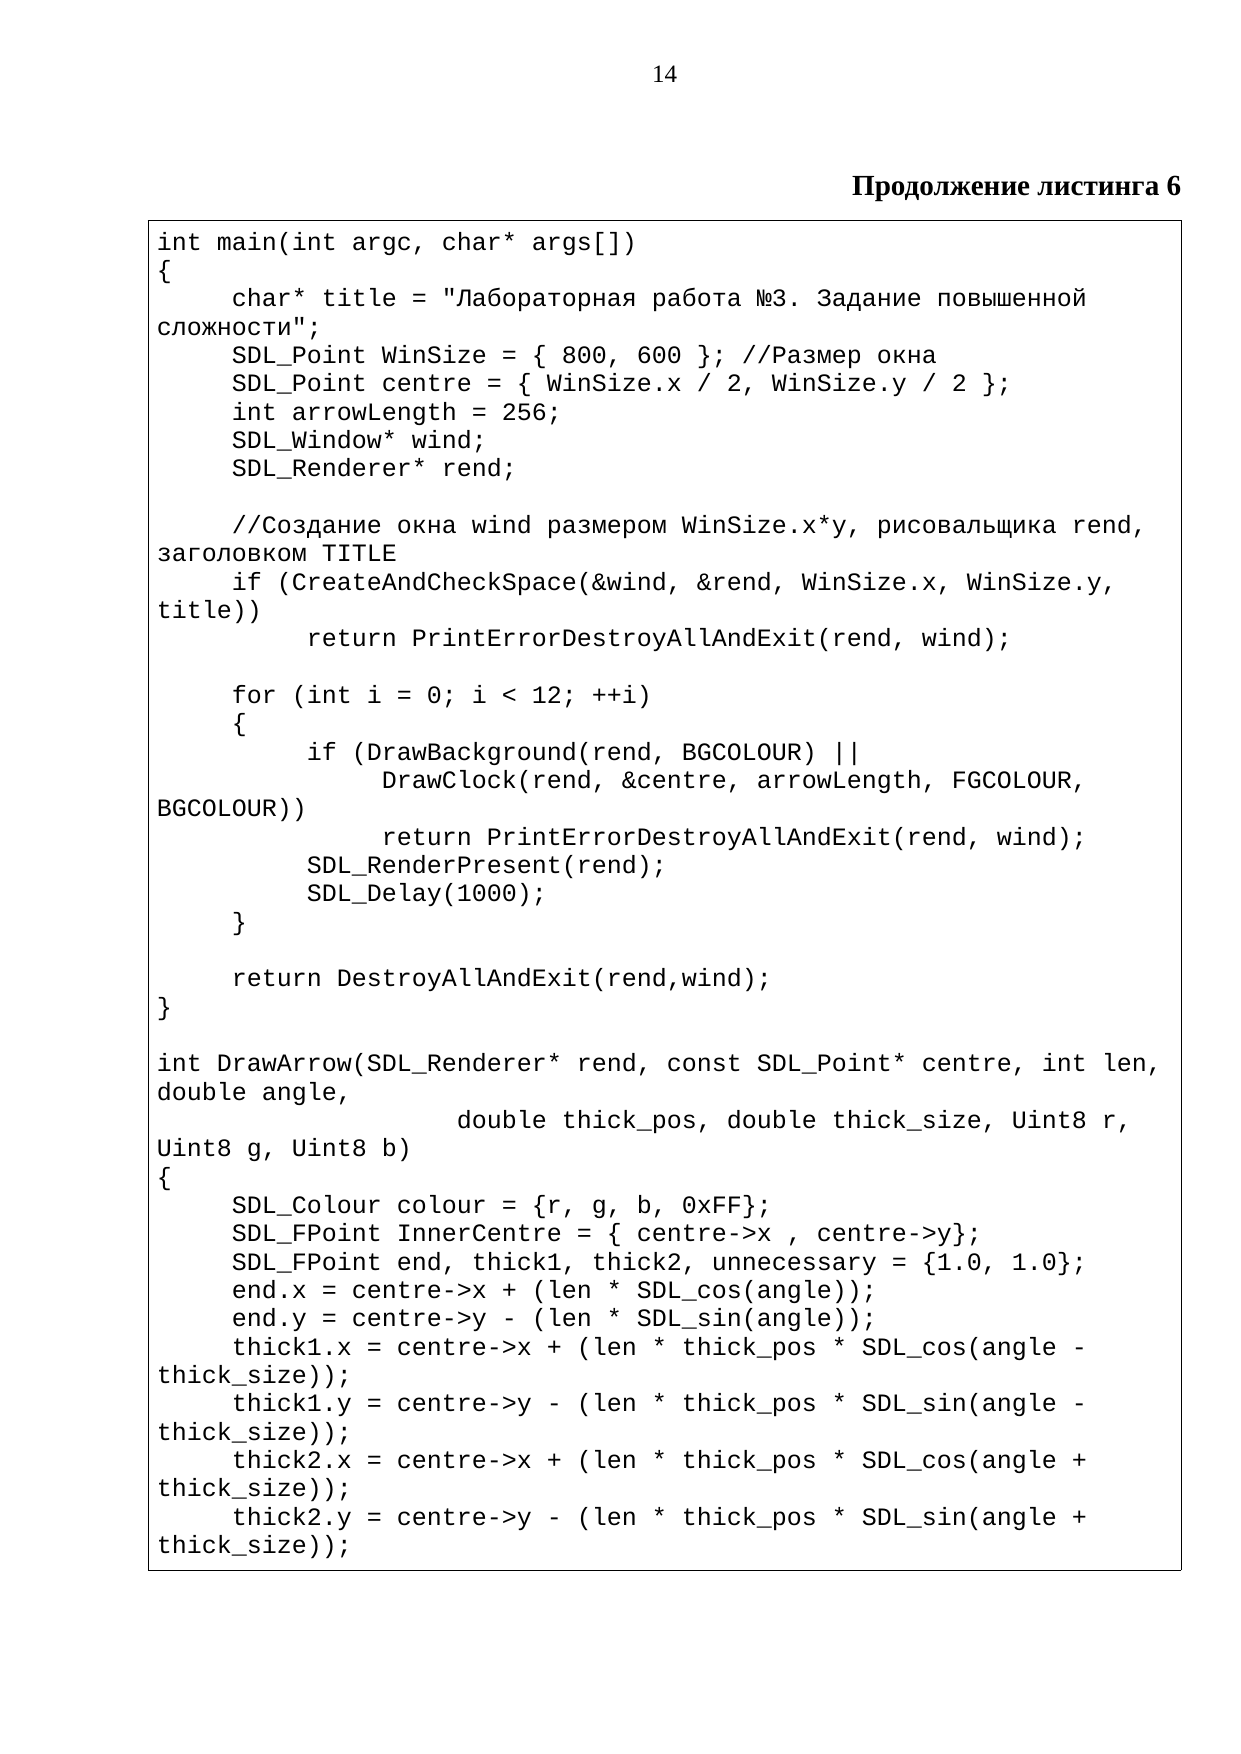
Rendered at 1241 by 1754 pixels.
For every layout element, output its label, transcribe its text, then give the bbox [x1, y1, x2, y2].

text int main(int argc, char* args[]) { char* title = "Лабораторная работа №3. Задание повышенной сложности"; SDL_Point WinSize = { 800, 600 }; //Размер окна SDL_Point centre = { WinSize.x / 2, WinSize.y / 2 }; int arrowLength = 256; SDL_Window* wind; SDL_Renderer* rend; //Создание окна wind размером WinSize.x*y, рисовальщика rend, заголовком TITLE if (CreateAndCheckSpace(&wind, &rend, WinSize.x, WinSize.y, title)) return PrintErrorDestroyAllAndExit(rend, wind); for (int i = 0; i < 12; ++i) { if (DrawBackground(rend, BGCOLOUR) || DrawClock(rend, &centre, arrowLength, FGCOLOUR, BGCOLOUR)) return PrintErrorDestroyAllAndExit(rend, wind); SDL_RenderPresent(rend); SDL_Delay(1000); } return DestroyAllAndExit(rend,wind); } int DrawArrow(SDL_Renderer* rend, const SDL_Point* centre, int len, double angle, double thick_pos, double thick_size, Uint8 r, Uint8 g, Uint8 b) { SDL_Colour colour = {r, g, b, 0xFF}; SDL_FPoint InnerCentre = { centre->x , centre->y}; SDL_FPoint end, thick1, thick2, unnecessary = {1.0, 1.0}; end.x = centre->x + (len * SDL_cos(angle)); end.y = centre->y - (len * SDL_sin(angle)); thick1.x = centre->x + (len * thick_pos * SDL_cos(angle - thick_size)); thick1.y = centre->y - (len * thick_pos * SDL_sin(angle - thick_size)); thick2.x = centre->x + (len * thick_pos * SDL_cos(angle + thick_size)); thick2.y = centre->y - (len * thick_pos * SDL_sin(angle + thick_size)); [157, 229, 1172, 1561]
text Продолжение листинга 6 [148, 168, 1181, 201]
